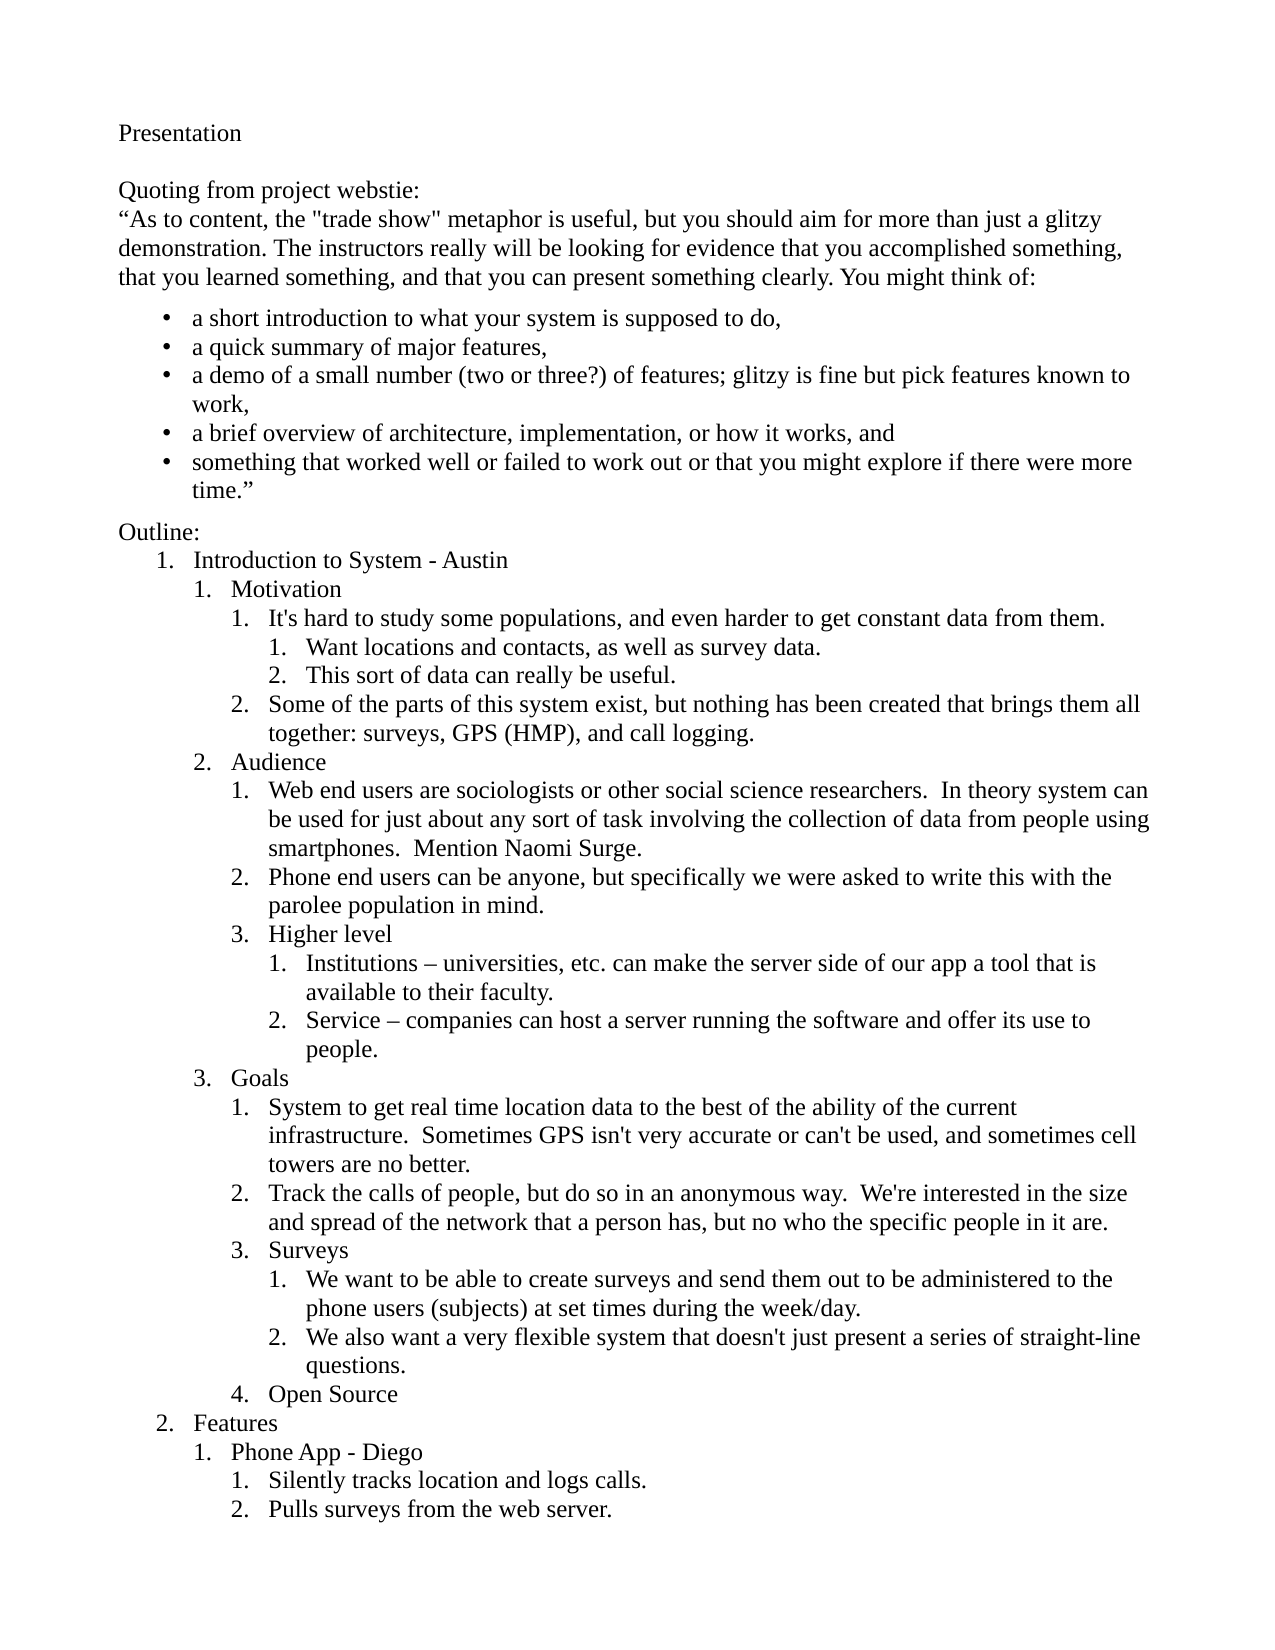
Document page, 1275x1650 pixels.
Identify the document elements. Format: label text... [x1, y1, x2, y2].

list It's hard to study some populations, and even harder to get constant data from them. [231, 603, 1157, 632]
list Surveys [231, 1236, 1157, 1264]
list Features [156, 1408, 1157, 1437]
list We also want a very flexible system that doesn't just present a series of straight-line questions. [268, 1322, 1157, 1379]
list Open Source [231, 1379, 1157, 1408]
text Outline: [118, 517, 1157, 546]
list Service – companies can host a server running the software and offer its use to people. [268, 1006, 1157, 1063]
list Institutions – universities, etc. can make the server side of our app a tool that is available to their faculty. [268, 948, 1157, 1006]
list a brief overview of architecture, implementation, or how it works, and [162, 418, 1157, 447]
list Introduction to System - Austin [156, 546, 1157, 574]
list Phone App - Diego [193, 1437, 1157, 1466]
text Quoting from project webstie: [118, 176, 1157, 204]
list Track the calls of people, but do so in an anonymous way. We're interested in the size and spread of the network that a person has, but no who the specific people in it are. [231, 1178, 1157, 1236]
list Audience [193, 747, 1157, 776]
text “As to content, the "trade show" metaphor is useful, but you should aim for more than just a glitzy demonstration. The instructors really will be looking for evidence that you accomplished something, that you learned something, and that you can present something clearly. You might think of: [118, 204, 1157, 291]
list Higher level [231, 919, 1157, 948]
list Motivation [193, 574, 1157, 603]
text Presentation [118, 118, 1157, 147]
list This sort of data can really be useful. [268, 661, 1157, 689]
list something that worked well or failed to work out or that you might explore if there were more time.” [162, 447, 1157, 504]
list a demo of a small number (two or three?) of features; glitzy is fine but pick features known to work, [162, 361, 1157, 418]
list Web end users are sociologists or other social science researchers. In theory system can be used for just about any sort of task involving the collection of data from people using smartphones. Mention Naomi Surge. [231, 776, 1157, 862]
list Some of the parts of this system exist, but nothing has been created that brings them all together: surveys, GPS (HMP), and call logging. [231, 689, 1157, 747]
list a quick summary of major features, [162, 332, 1157, 361]
list Goals [193, 1063, 1157, 1092]
list a short introduction to what your system is supposed to do, [162, 303, 1157, 332]
list System to get real time location data to the best of the ability of the current infrastructure. Sometimes GPS isn't very accurate or can't be used, and sometimes cell towers are no better. [231, 1092, 1157, 1178]
list Phone end users can be anyone, but specifically we were asked to write this with the parolee population in mind. [231, 862, 1157, 919]
list Silently tracks location and logs calls. [231, 1466, 1157, 1494]
list We want to be able to create surveys and send them out to be administered to the phone users (subjects) at set times during the week/day. [268, 1264, 1157, 1322]
list Want locations and contacts, as well as survey data. [268, 632, 1157, 661]
list Pulls surveys from the web server. [231, 1494, 1157, 1523]
